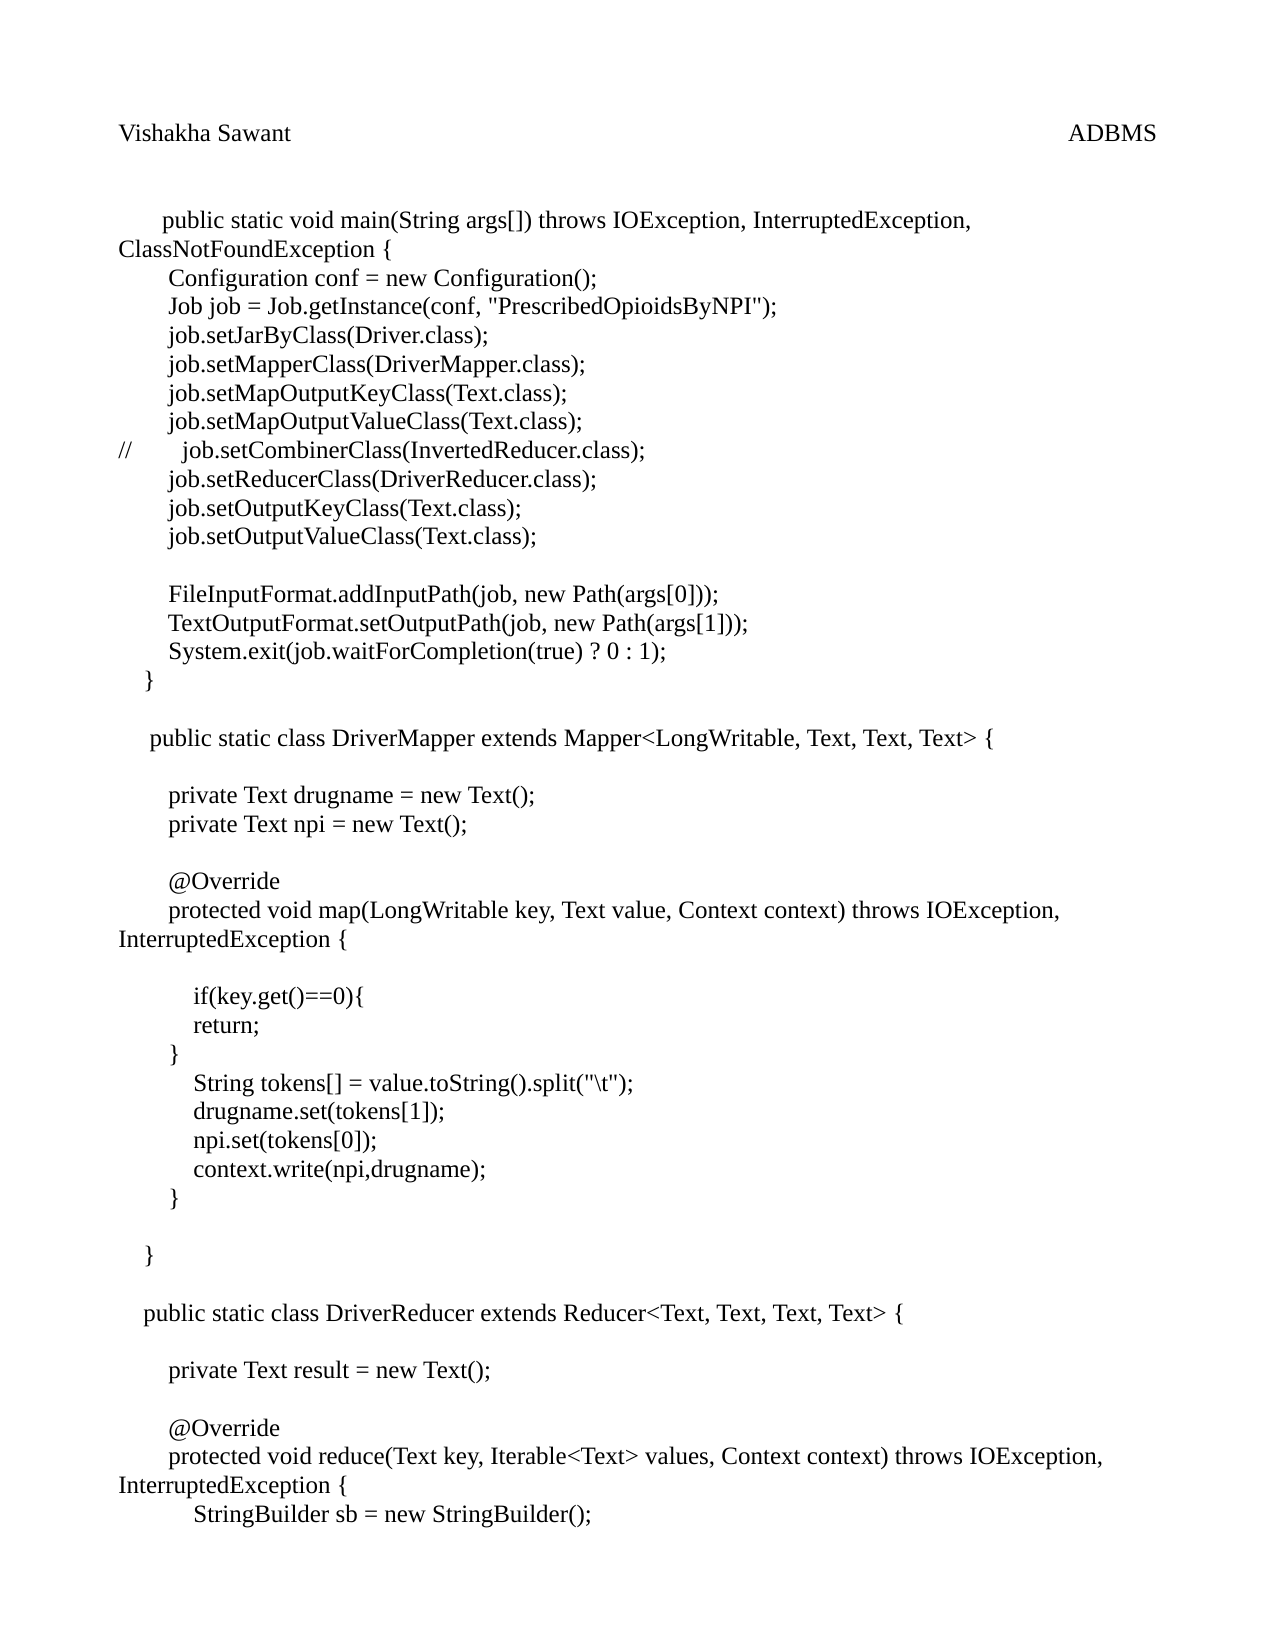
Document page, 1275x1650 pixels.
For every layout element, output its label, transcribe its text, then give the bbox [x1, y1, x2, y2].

list } [118, 665, 1157, 694]
list public static void main(String args[]) throws IOException, InterruptedException, ClassNotFoundException { [118, 205, 1157, 263]
list protected void map(LongWritable key, Text value, Context context) throws IOException, InterruptedException { [118, 895, 1157, 953]
list return; [118, 1010, 1157, 1039]
list FileInputFormat.addInputPath(job, new Path(args[0])); [118, 579, 1157, 608]
list StringBuilder sb = new StringBuilder(); [118, 1499, 1157, 1528]
list job.setOutputValueClass(Text.class); [118, 521, 1157, 550]
list String tokens[] = value.toString().split("\t"); [118, 1068, 1157, 1096]
list job.setOutputKeyClass(Text.class); [118, 493, 1157, 521]
list // job.setCombinerClass(InvertedReducer.class); [118, 435, 1157, 464]
list drugname.set(tokens[1]); [118, 1096, 1157, 1125]
list job.setReducerClass(DriverReducer.class); [118, 464, 1157, 493]
list protected void reduce(Text key, Iterable<Text> values, Context context) throws IOException, InterruptedException { [118, 1441, 1157, 1499]
list public static class DriverReducer extends Reducer<Text, Text, Text, Text> { [118, 1298, 1157, 1326]
list private Text result = new Text(); [118, 1355, 1157, 1384]
list } [118, 1240, 1157, 1269]
list private Text npi = new Text(); [118, 809, 1157, 838]
list public static class DriverMapper extends Mapper<LongWritable, Text, Text, Text> { [118, 723, 1157, 751]
list job.setMapperClass(DriverMapper.class); [118, 349, 1157, 378]
list Job job = Job.getInstance(conf, "PrescribedOpioidsByNPI"); [118, 291, 1157, 320]
list npi.set(tokens[0]); [118, 1125, 1157, 1154]
list @Override [118, 1413, 1157, 1441]
list Configuration conf = new Configuration(); [118, 263, 1157, 291]
list private Text drugname = new Text(); [118, 780, 1157, 809]
list job.setJarByClass(Driver.class); [118, 320, 1157, 349]
list job.setMapOutputKeyClass(Text.class); [118, 378, 1157, 406]
list context.write(npi,drugname); [118, 1154, 1157, 1183]
list job.setMapOutputValueClass(Text.class); [118, 406, 1157, 435]
list } [118, 1039, 1157, 1068]
list if(key.get()==0){ [118, 981, 1157, 1010]
list } [118, 1183, 1157, 1211]
list TextOutputFormat.setOutputPath(job, new Path(args[1])); [118, 608, 1157, 636]
list System.exit(job.waitForCompletion(true) ? 0 : 1); [118, 636, 1157, 665]
list @Override [118, 866, 1157, 895]
